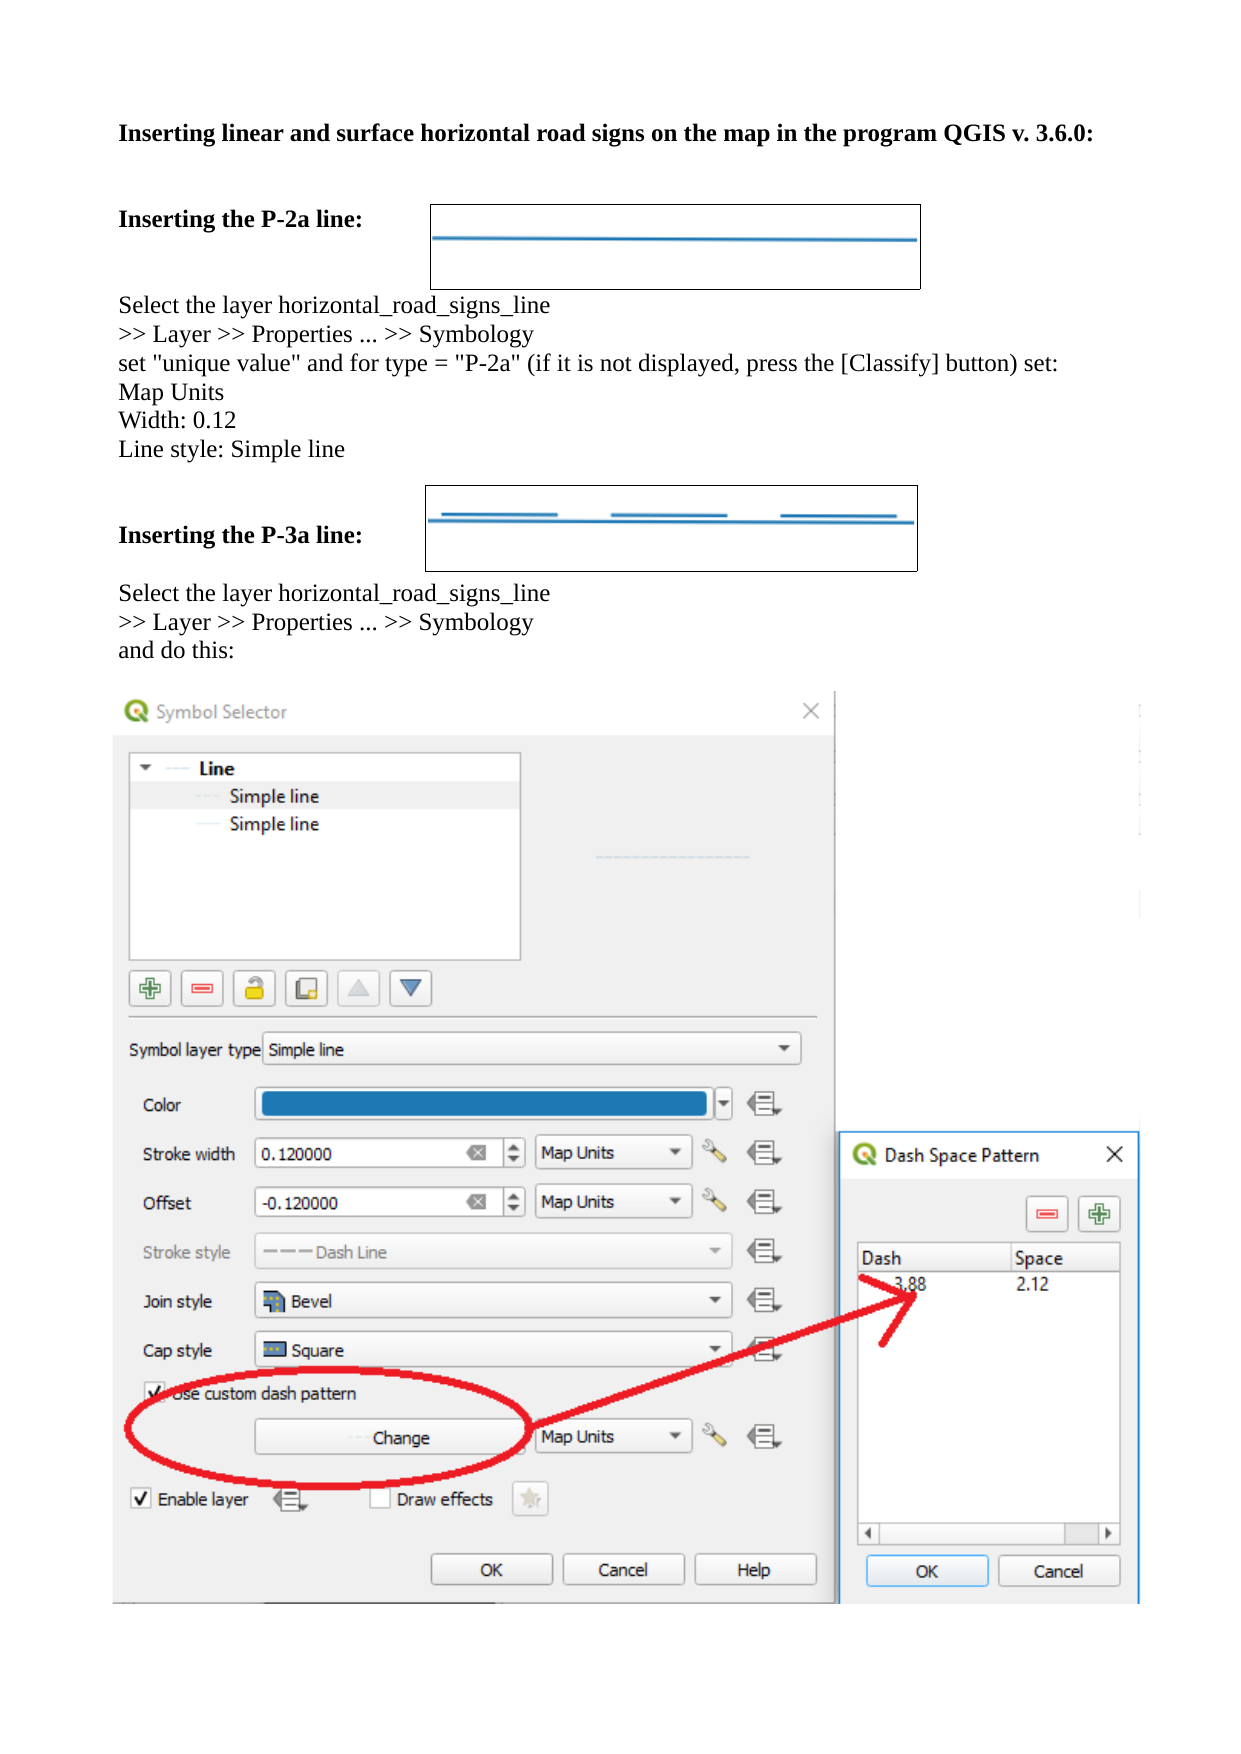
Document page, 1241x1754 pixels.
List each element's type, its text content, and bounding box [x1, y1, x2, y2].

text [431, 205, 920, 289]
picture [432, 207, 918, 286]
text Select the layer horizontal_road_signs_line >> Layer >> Properties ... >> Symbology and do this: [118, 578, 1122, 664]
text Select the layer horizontal_road_signs_line >> Layer >> Properties ... >> Symbology set "unique value" and for type = "P-2a" (if it is not displayed, press the [Classify] button) set: Map Units Width: 0.12 Line style: Simple line [118, 291, 1122, 463]
text [918, 521, 1122, 549]
picture [428, 488, 915, 569]
text Inserting the P-3a line: [118, 521, 425, 549]
text [921, 204, 1122, 233]
picture [112, 691, 1141, 1604]
text Inserting the P-2a line: [118, 204, 430, 289]
text Inserting linear and surface horizontal road signs on the map in the program QGIS v. 3.6.0: [118, 118, 1122, 147]
